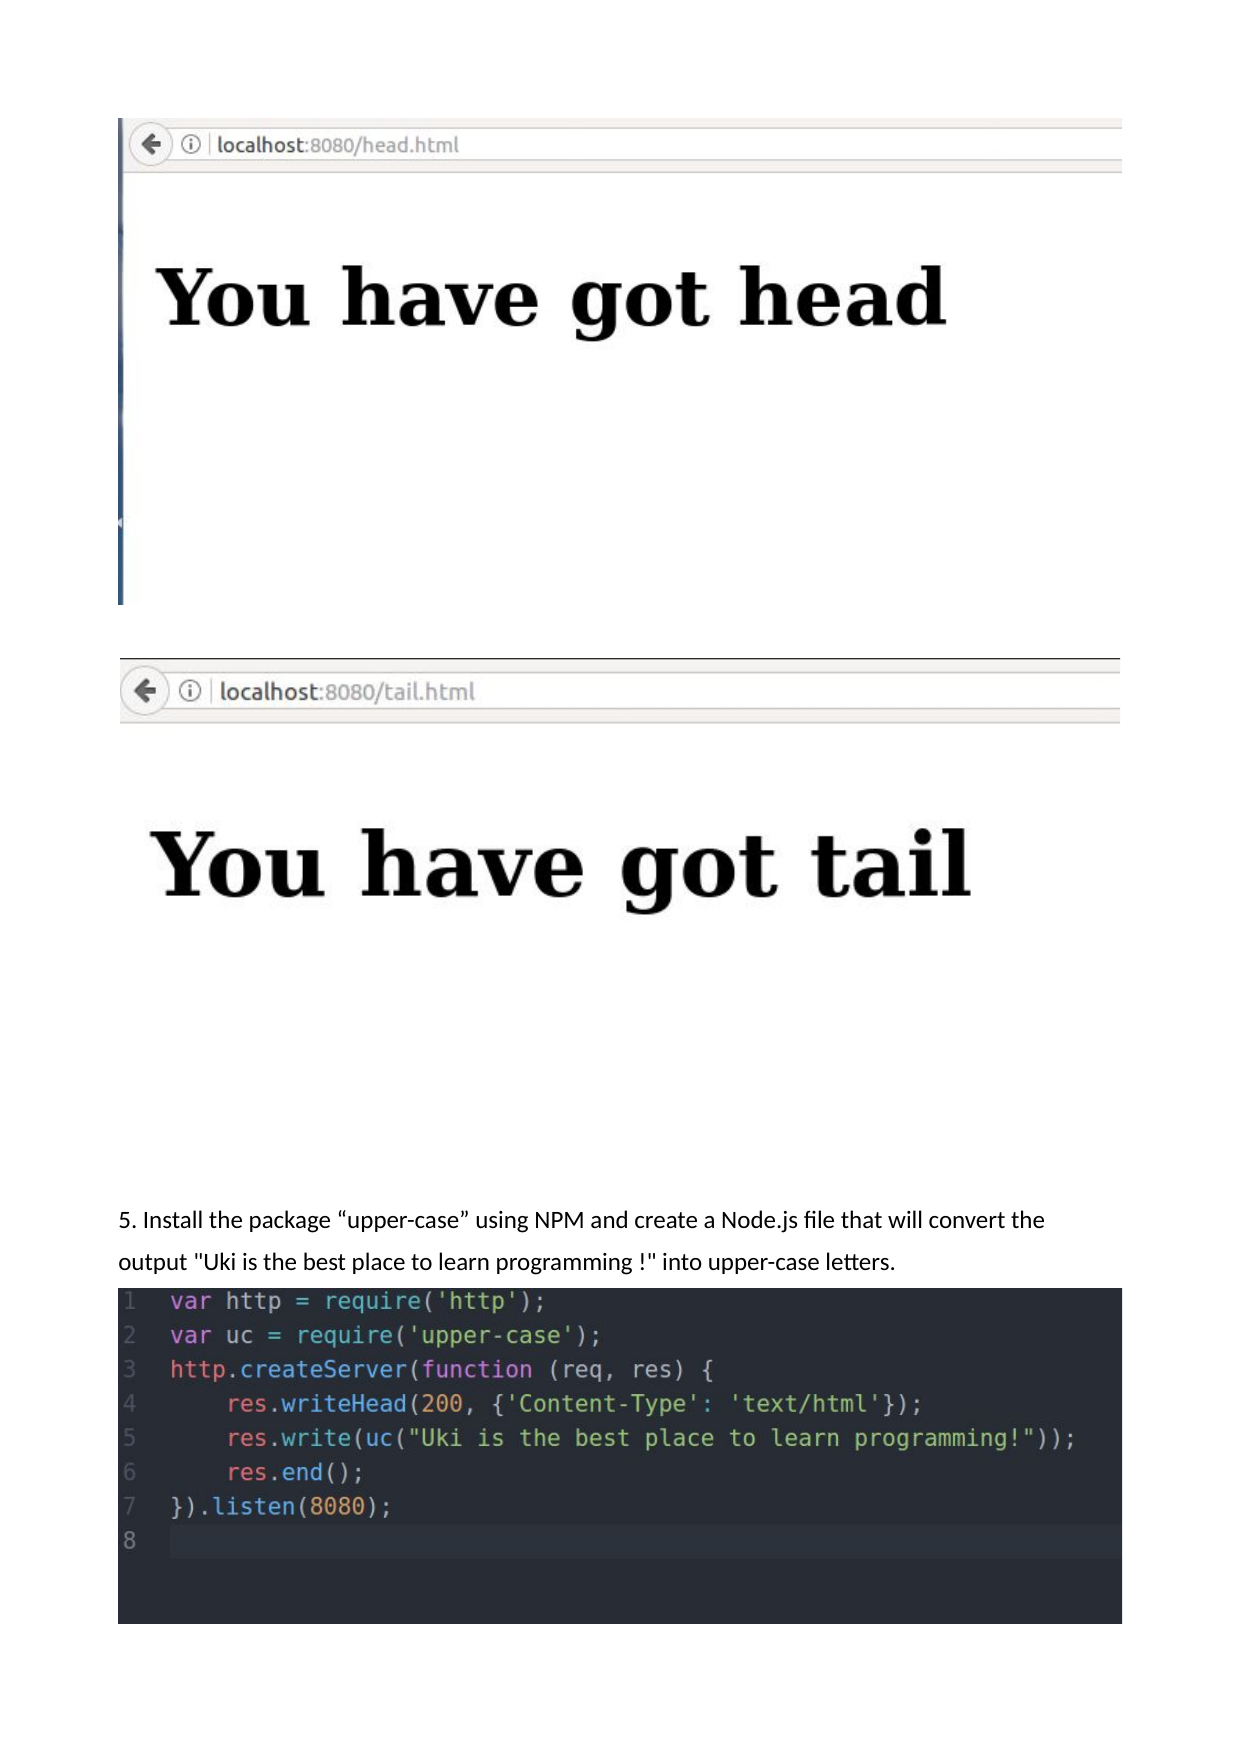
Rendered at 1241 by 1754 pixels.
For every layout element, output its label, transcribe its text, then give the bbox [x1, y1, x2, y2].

picture [120, 658, 1121, 1151]
picture [118, 118, 1123, 605]
text output "Uki is the best place to learn programming !" into upper-case letters. [118, 1246, 1122, 1277]
text 5. Install the package “upper-case” using NPM and create a Node.js file that will convert the [118, 1204, 1122, 1235]
picture [118, 1288, 1123, 1624]
